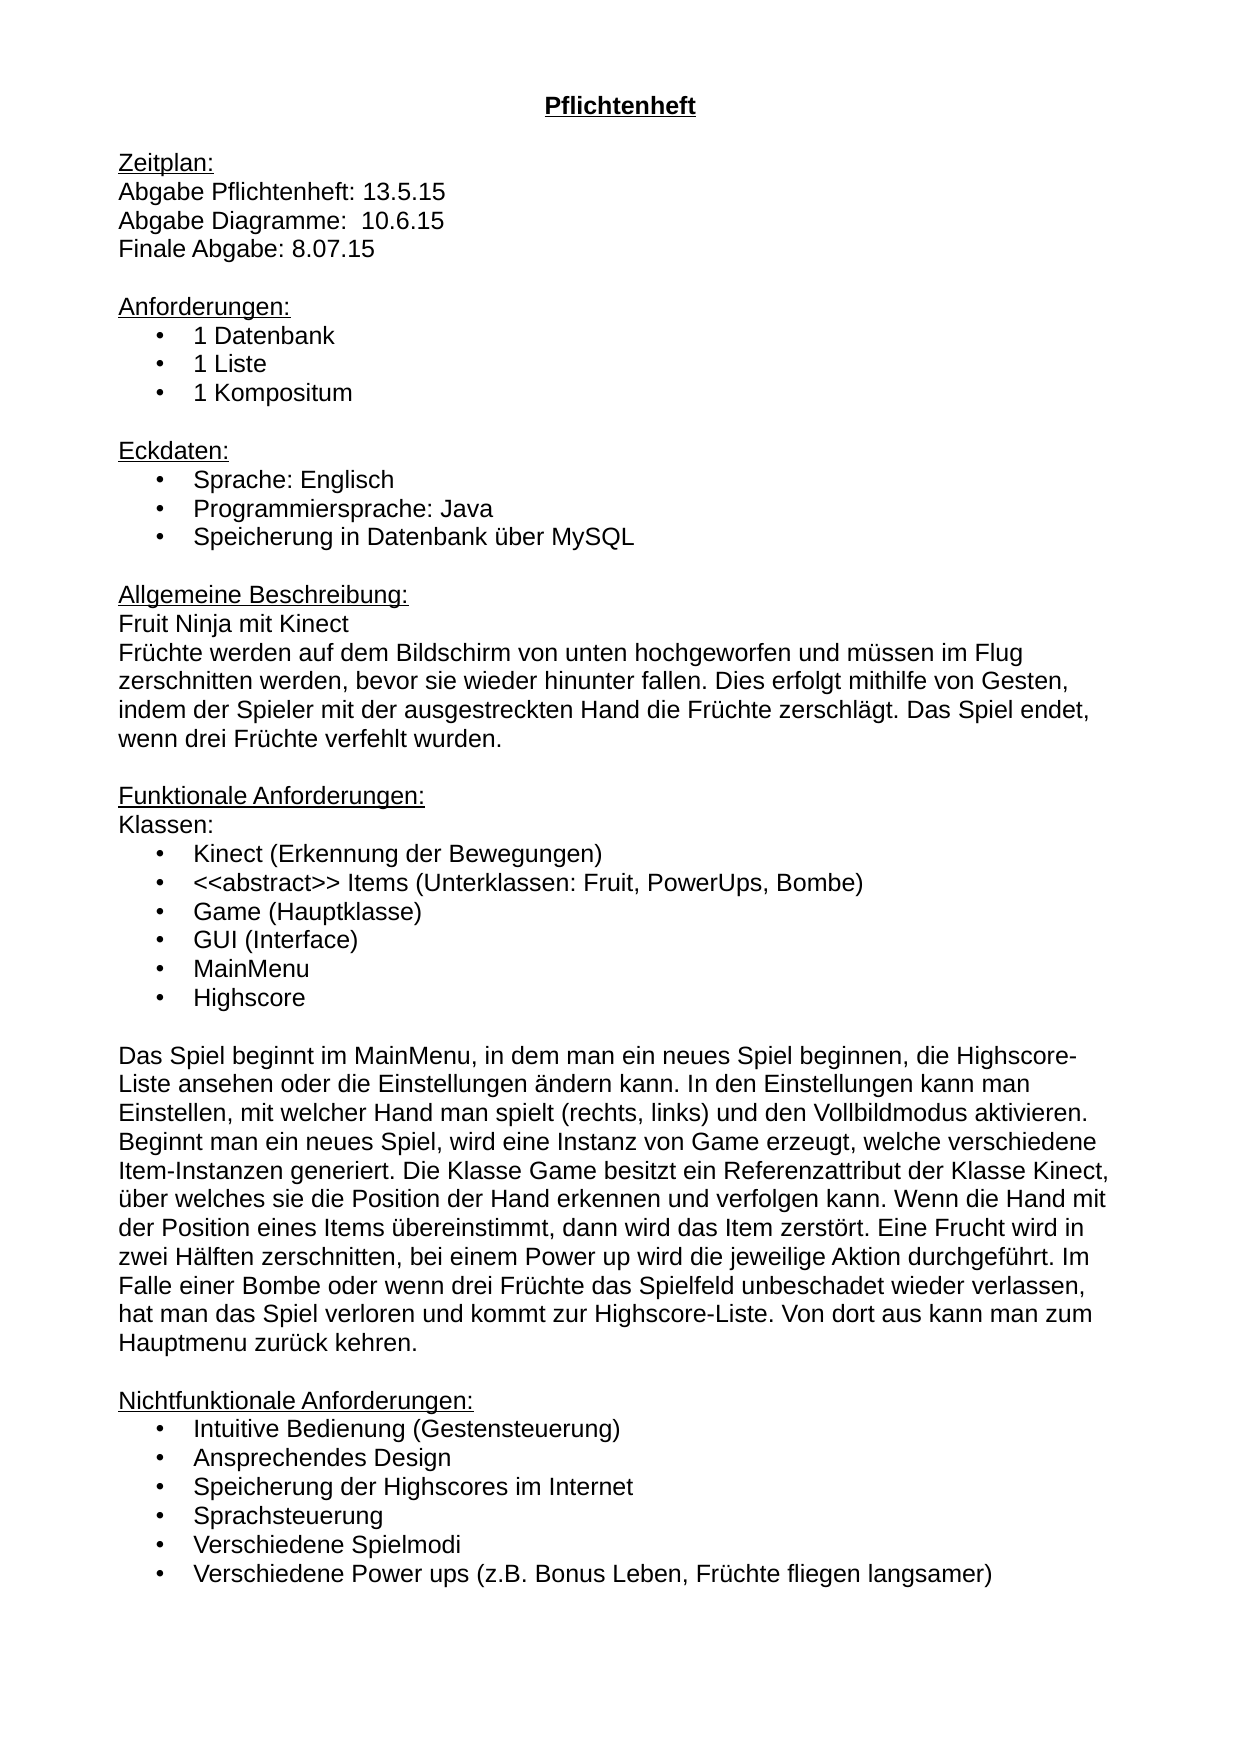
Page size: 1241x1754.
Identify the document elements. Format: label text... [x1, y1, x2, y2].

list GUI (Interface) [156, 925, 1122, 954]
list Kinect (Erkennung der Bewegungen) [156, 839, 1122, 868]
text Anforderungen: [118, 292, 1122, 321]
list Speicherung der Highscores im Internet [156, 1472, 1122, 1501]
list 1 Liste [156, 349, 1122, 378]
text Nichtfunktionale Anforderungen: [118, 1386, 1122, 1414]
text Abgabe Diagramme: 10.6.15 [118, 206, 1122, 234]
text Klassen: [118, 810, 1122, 839]
list Sprachsteuerung [156, 1501, 1122, 1530]
list Sprache: Englisch [156, 465, 1122, 493]
list <<abstract>> Items (Unterklassen: Fruit, PowerUps, Bombe) [156, 868, 1122, 896]
list Intuitive Bedienung (Gestensteuerung) [156, 1414, 1122, 1443]
text Pflichtenheft [118, 91, 1122, 119]
list Verschiedene Power ups (z.B. Bonus Leben, Früchte fliegen langsamer) [156, 1559, 1122, 1587]
list Ansprechendes Design [156, 1443, 1122, 1472]
text Eckdaten: [118, 436, 1122, 465]
list Programmiersprache: Java [156, 493, 1122, 522]
list Verschiedene Spielmodi [156, 1530, 1122, 1559]
text Das Spiel beginnt im MainMenu, in dem man ein neues Spiel beginnen, die Highscore-Liste ansehen oder die Einstellungen ändern kann. In den Einstellungen kann man Einstellen, mit welcher Hand man spielt (rechts, links) und den Vollbildmodus aktivieren. Beginnt man ein neues Spiel, wird eine Instanz von Game erzeugt, welche verschiedene Item-Instanzen generiert. Die Klasse Game besitzt ein Referenzattribut der Klasse Kinect, über welches sie die Position der Hand erkennen und verfolgen kann. Wenn die Hand mit der Position eines Items übereinstimmt, dann wird das Item zerstört. Eine Frucht wird in zwei Hälften zerschnitten, bei einem Power up wird die jeweilige Aktion durchgeführt. Im Falle einer Bombe oder wenn drei Früchte das Spielfeld unbeschadet wieder verlassen, hat man das Spiel verloren und kommt zur Highscore-Liste. Von dort aus kann man zum Hauptmenu zurück kehren. [118, 1041, 1122, 1357]
text Zeitplan: [118, 148, 1122, 177]
text Früchte werden auf dem Bildschirm von unten hochgeworfen und müssen im Flug zerschnitten werden, bevor sie wieder hinunter fallen. Dies erfolgt mithilfe von Gesten, indem der Spieler mit der ausgestreckten Hand die Früchte zerschlägt. Das Spiel endet, wenn drei Früchte verfehlt wurden. [118, 637, 1122, 752]
text Allgemeine Beschreibung: [118, 580, 1122, 609]
text Abgabe Pflichtenheft: 13.5.15 [118, 177, 1122, 206]
list 1 Datenbank [156, 321, 1122, 349]
list MainMenu [156, 954, 1122, 983]
list Speicherung in Datenbank über MySQL [156, 522, 1122, 551]
list 1 Kompositum [156, 378, 1122, 407]
list Game (Hauptklasse) [156, 896, 1122, 925]
text Funktionale Anforderungen: [118, 781, 1122, 810]
list Highscore [156, 983, 1122, 1012]
text Finale Abgabe: 8.07.15 [118, 234, 1122, 263]
text Fruit Ninja mit Kinect [118, 609, 1122, 637]
